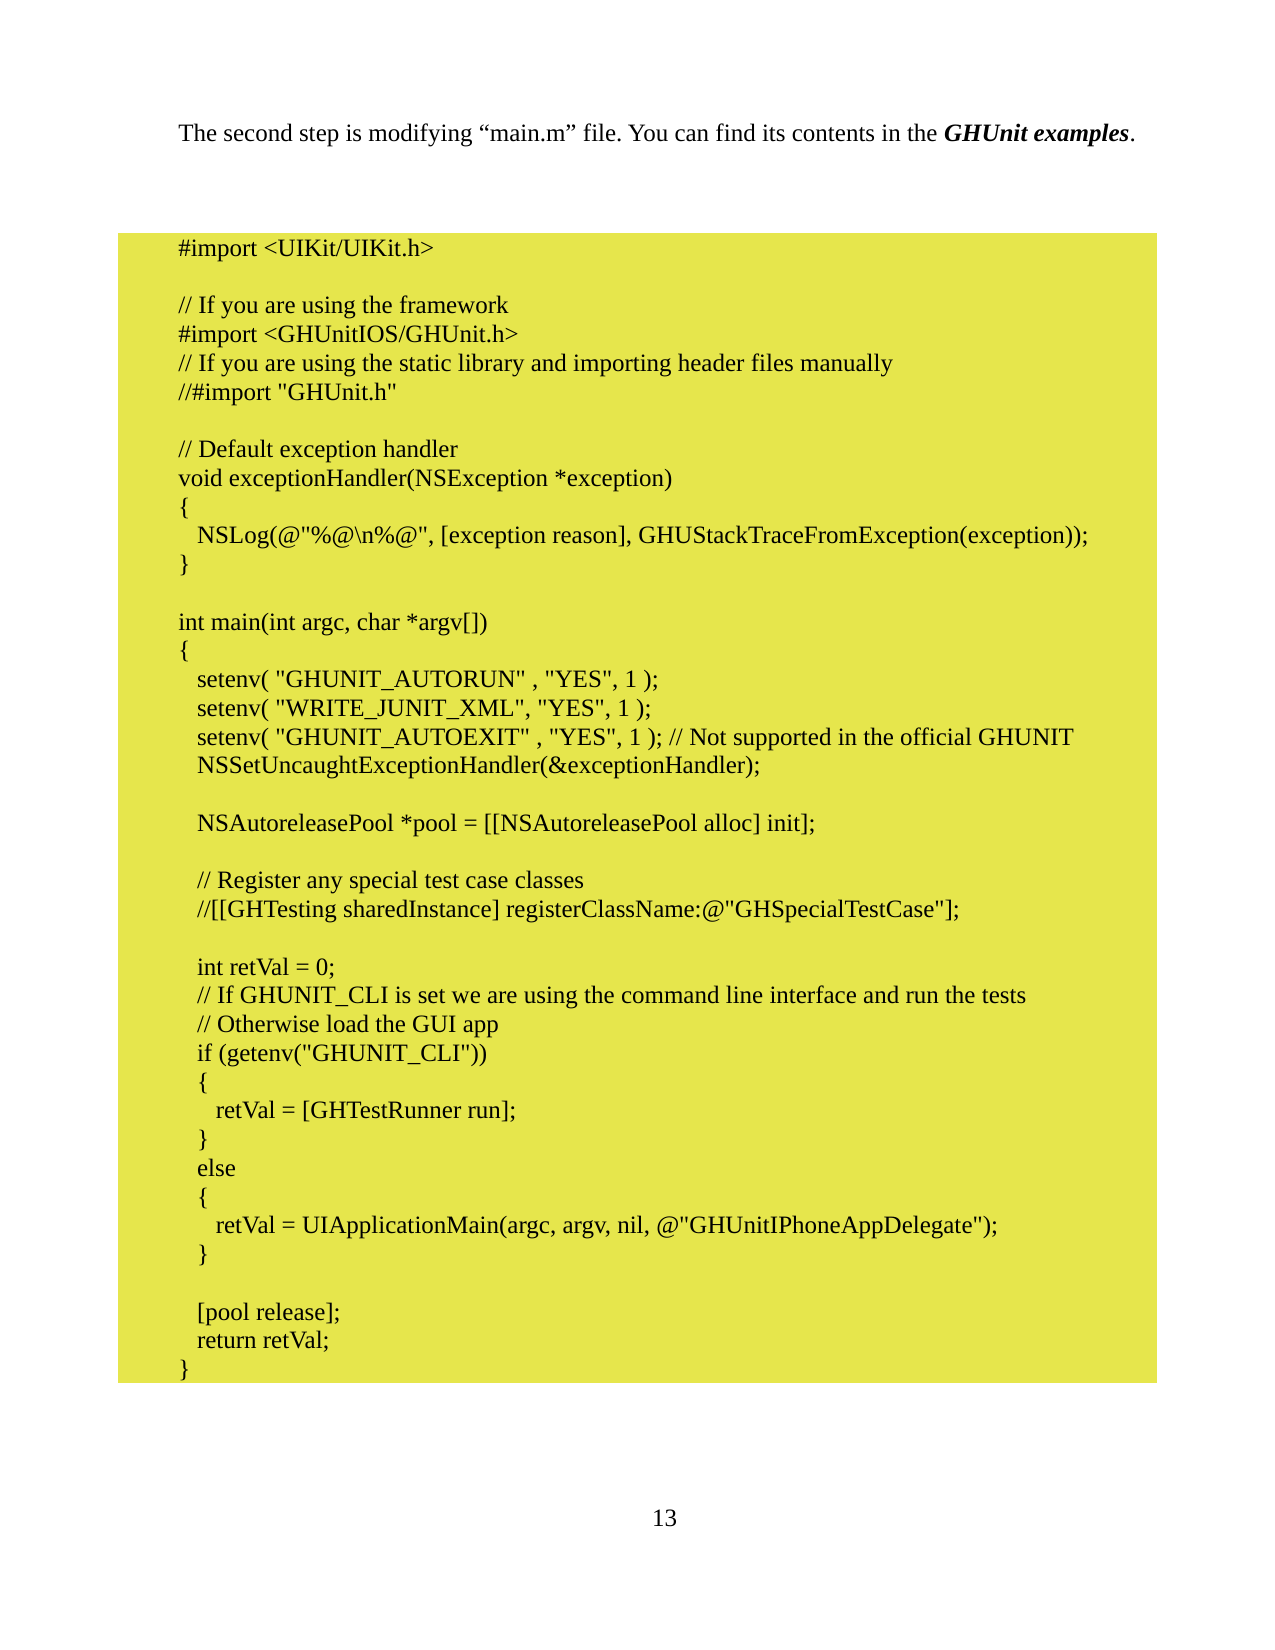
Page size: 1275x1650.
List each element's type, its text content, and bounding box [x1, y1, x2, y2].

text [pool release]; [118, 1297, 1157, 1326]
text // Register any special test case classes [118, 866, 1157, 894]
text } [118, 1239, 1157, 1268]
text #import <UIKit/UIKit.h> [118, 233, 1157, 262]
text NSAutoreleasePool *pool = [[NSAutoreleasePool alloc] init]; [118, 808, 1157, 837]
text // If GHUNIT_CLI is set we are using the command line interface and run the tests [118, 981, 1157, 1009]
text retVal = UIApplicationMain(argc, argv, nil, @"GHUnitIPhoneAppDelegate"); [118, 1211, 1157, 1239]
text return retVal; [118, 1326, 1157, 1354]
text // Otherwise load the GUI app [118, 1009, 1157, 1038]
text //[[GHTesting sharedInstance] registerClassName:@"GHSpecialTestCase"]; [118, 894, 1157, 923]
text // Default exception handler [118, 434, 1157, 463]
text // If you are using the static library and importing header files manually [118, 348, 1157, 377]
text //#import "GHUnit.h" [118, 377, 1157, 406]
text { [118, 636, 1157, 664]
text } [118, 549, 1157, 578]
text { [118, 1182, 1157, 1211]
text int retVal = 0; [118, 952, 1157, 981]
text setenv( "WRITE_JUNIT_XML", "YES", 1 ); [118, 693, 1157, 722]
text } [118, 1354, 1157, 1383]
text setenv( "GHUNIT_AUTORUN" , "YES", 1 ); [118, 664, 1157, 693]
text // If you are using the framework [118, 291, 1157, 319]
text NSLog(@"%@\n%@", [exception reason], GHUStackTraceFromException(exception)); [118, 521, 1157, 549]
text retVal = [GHTestRunner run]; [118, 1096, 1157, 1124]
text if (getenv("GHUNIT_CLI")) [118, 1038, 1157, 1067]
text #import <GHUnitIOS/GHUnit.h> [118, 319, 1157, 348]
text int main(int argc, char *argv[]) [118, 607, 1157, 636]
text { [118, 1067, 1157, 1096]
text { [118, 492, 1157, 521]
text void exceptionHandler(NSException *exception) [118, 463, 1157, 492]
text } [118, 1124, 1157, 1153]
text NSSetUncaughtExceptionHandler(&exceptionHandler); [118, 751, 1157, 779]
text setenv( "GHUNIT_AUTOEXIT" , "YES", 1 ); // Not supported in the official GHUNIT [118, 722, 1157, 751]
text else [118, 1153, 1157, 1182]
text The second step is modifying “main.m” file. You can find its contents in the GHUnit examples. [118, 118, 1157, 147]
